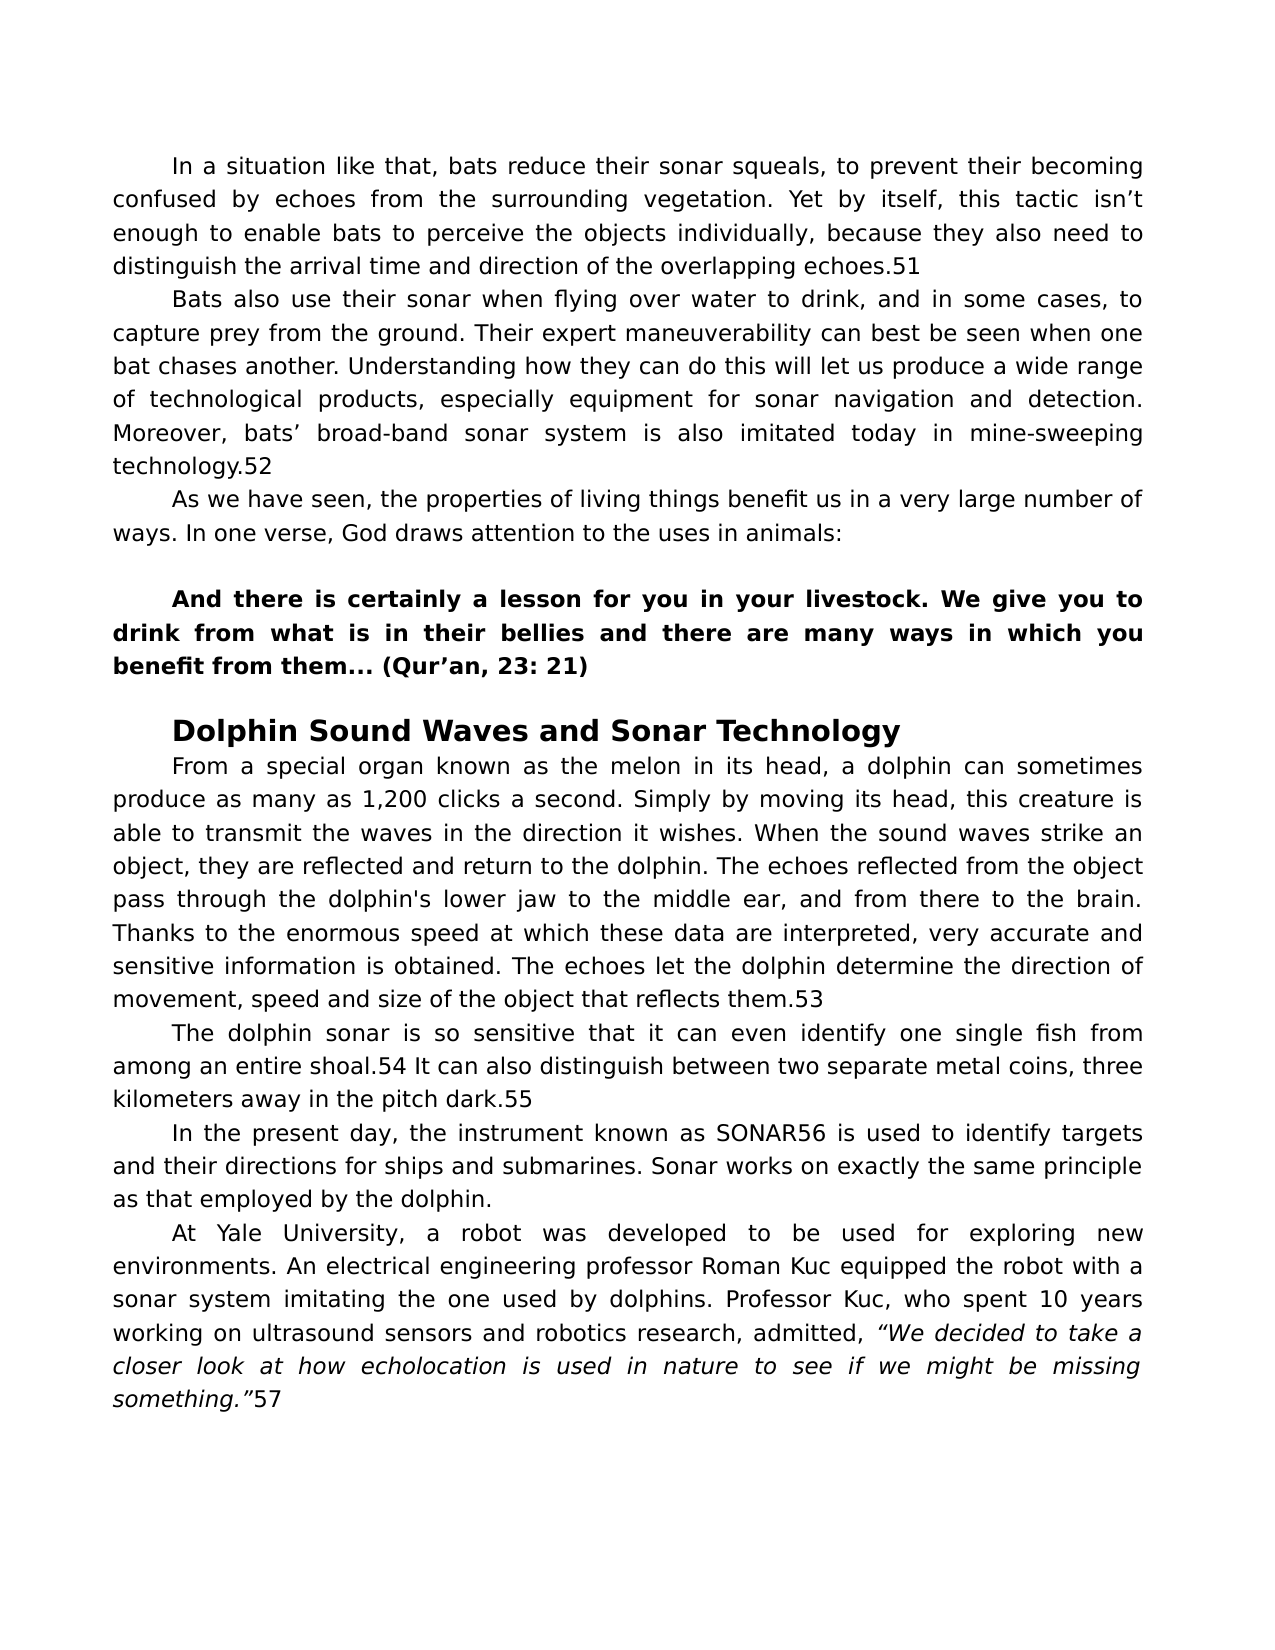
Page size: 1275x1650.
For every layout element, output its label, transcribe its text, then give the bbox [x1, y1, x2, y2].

text At Yale University, a robot was developed to be used for exploring new environments. An electrical engineering professor Roman Kuc equipped the robot with a sonar system imitating the one used by dolphins. Professor Kuc, who spent 10 years working on ultrasound sensors and robotics research, admitted, “We decided to take a closer look at how echolocation is used in nature to see if we might be missing something.”57 [112, 1214, 1145, 1414]
text As we have seen, the properties of living things benefit us in a very large number of ways. In one verse, God draws attention to the uses in animals: [112, 481, 1145, 548]
text And there is certainly a lesson for you in your livestock. We give you to drink from what is in their bellies and there are many ways in which you benefit from them... (Qur’an, 23: 21) [112, 581, 1145, 681]
text In the present day, the instrument known as SONAR56 is used to identify targets and their directions for ships and submarines. Sonar works on exactly the same principle as that employed by the dolphin. [112, 1114, 1145, 1214]
text The dolphin sonar is so sensitive that it can even identify one single fish from among an entire shoal.54 It can also distinguish between two separate metal coins, three kilometers away in the pitch dark.55 [112, 1014, 1145, 1114]
text In a situation like that, bats reduce their sonar squeals, to prevent their becoming confused by echoes from the surrounding vegetation. Yet by itself, this tactic isn’t enough to enable bats to perceive the objects individually, because they also need to distinguish the arrival time and direction of the overlapping echoes.51 [112, 148, 1145, 281]
text Bats also use their sonar when flying over water to drink, and in some cases, to capture prey from the ground. Their expert maneuverability can best be seen when one bat chases another. Understanding how they can do this will let us produce a wide range of technological products, especially equipment for sonar navigation and detection. Moreover, bats’ broad-band sonar system is also imitated today in mine-sweeping technology.52 [112, 281, 1145, 481]
text Dolphin Sound Waves and Sonar Technology [112, 714, 1145, 748]
text From a special organ known as the melon in its head, a dolphin can sometimes produce as many as 1,200 clicks a second. Simply by moving its head, this creature is able to transmit the waves in the direction it wishes. When the sound waves strike an object, they are reflected and return to the dolphin. The echoes reflected from the object pass through the dolphin's lower jaw to the middle ear, and from there to the brain. Thanks to the enormous speed at which these data are interpreted, very accurate and sensitive information is obtained. The echoes let the dolphin determine the direction of movement, speed and size of the object that reflects them.53 [112, 748, 1145, 1014]
